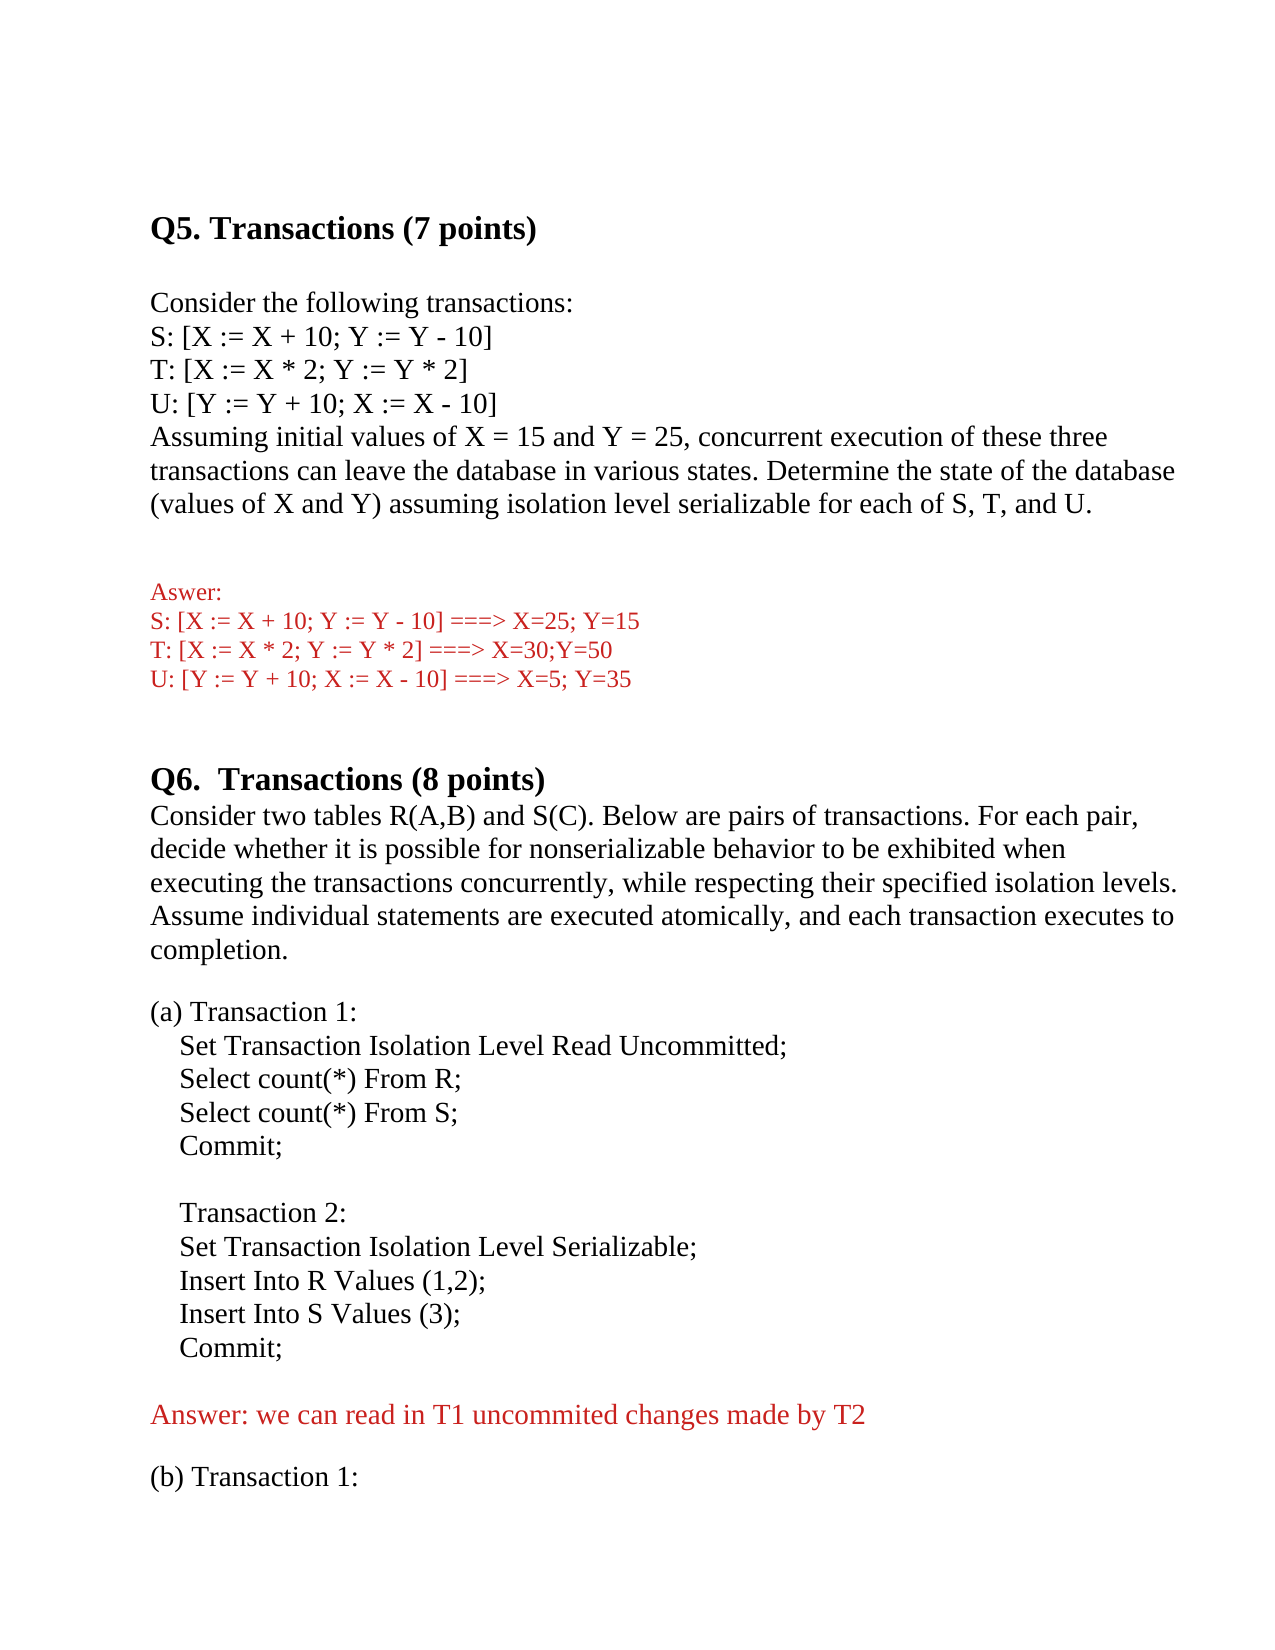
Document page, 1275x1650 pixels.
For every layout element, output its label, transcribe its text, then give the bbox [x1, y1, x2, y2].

text Select count(*) From R; [150, 1061, 1181, 1095]
text Insert Into S Values (3); [150, 1296, 1181, 1330]
text Commit; [150, 1128, 1181, 1162]
text Consider the following transactions: [150, 285, 1181, 319]
text Answer: we can read in T1 uncommited changes made by T2 [150, 1397, 1181, 1430]
text Commit; [150, 1330, 1181, 1363]
text Set Transaction Isolation Level Read Uncommitted; [150, 1028, 1181, 1061]
text Aswer: [150, 577, 1181, 606]
text Select count(*) From S; [150, 1095, 1181, 1128]
text Consider two tables R(A,B) and S(C). Below are pairs of transactions. For each pair, decide whether it is possible for nonserializable behavior to be exhibited when executing the transactions concurrently, while respecting their specified isolation levels. Assume individual statements are executed atomically, and each transaction executes to completion. (a) Transaction 1: [150, 798, 1181, 1028]
text T: [X := X * 2; Y := Y * 2] [150, 352, 1181, 386]
text Insert Into R Values (1,2); [150, 1263, 1181, 1296]
text U: [Y := Y + 10; X := X - 10] [150, 386, 1181, 419]
text Q5. Transactions (7 points) [150, 208, 1181, 247]
text Q6. Transactions (8 points) [150, 759, 1181, 798]
text Assuming initial values of X = 15 and Y = 25, concurrent execution of these three transactions can leave the database in various states. Determine the state of the database (values of X and Y) assuming isolation level serializable for each of S, T, and U. [150, 419, 1181, 520]
text S: [X := X + 10; Y := Y - 10] [150, 319, 1181, 352]
text Set Transaction Isolation Level Serializable; [150, 1229, 1181, 1263]
text S: [X := X + 10; Y := Y - 10] ===> X=25; Y=15 T: [X := X * 2; Y := Y * 2] ===> X=30;Y=50 U: [Y := Y + 10; X := X - 10] ===> X=5; Y=35 [150, 606, 1181, 692]
text (b) Transaction 1: [150, 1430, 1181, 1493]
text Transaction 2: [150, 1196, 1181, 1229]
